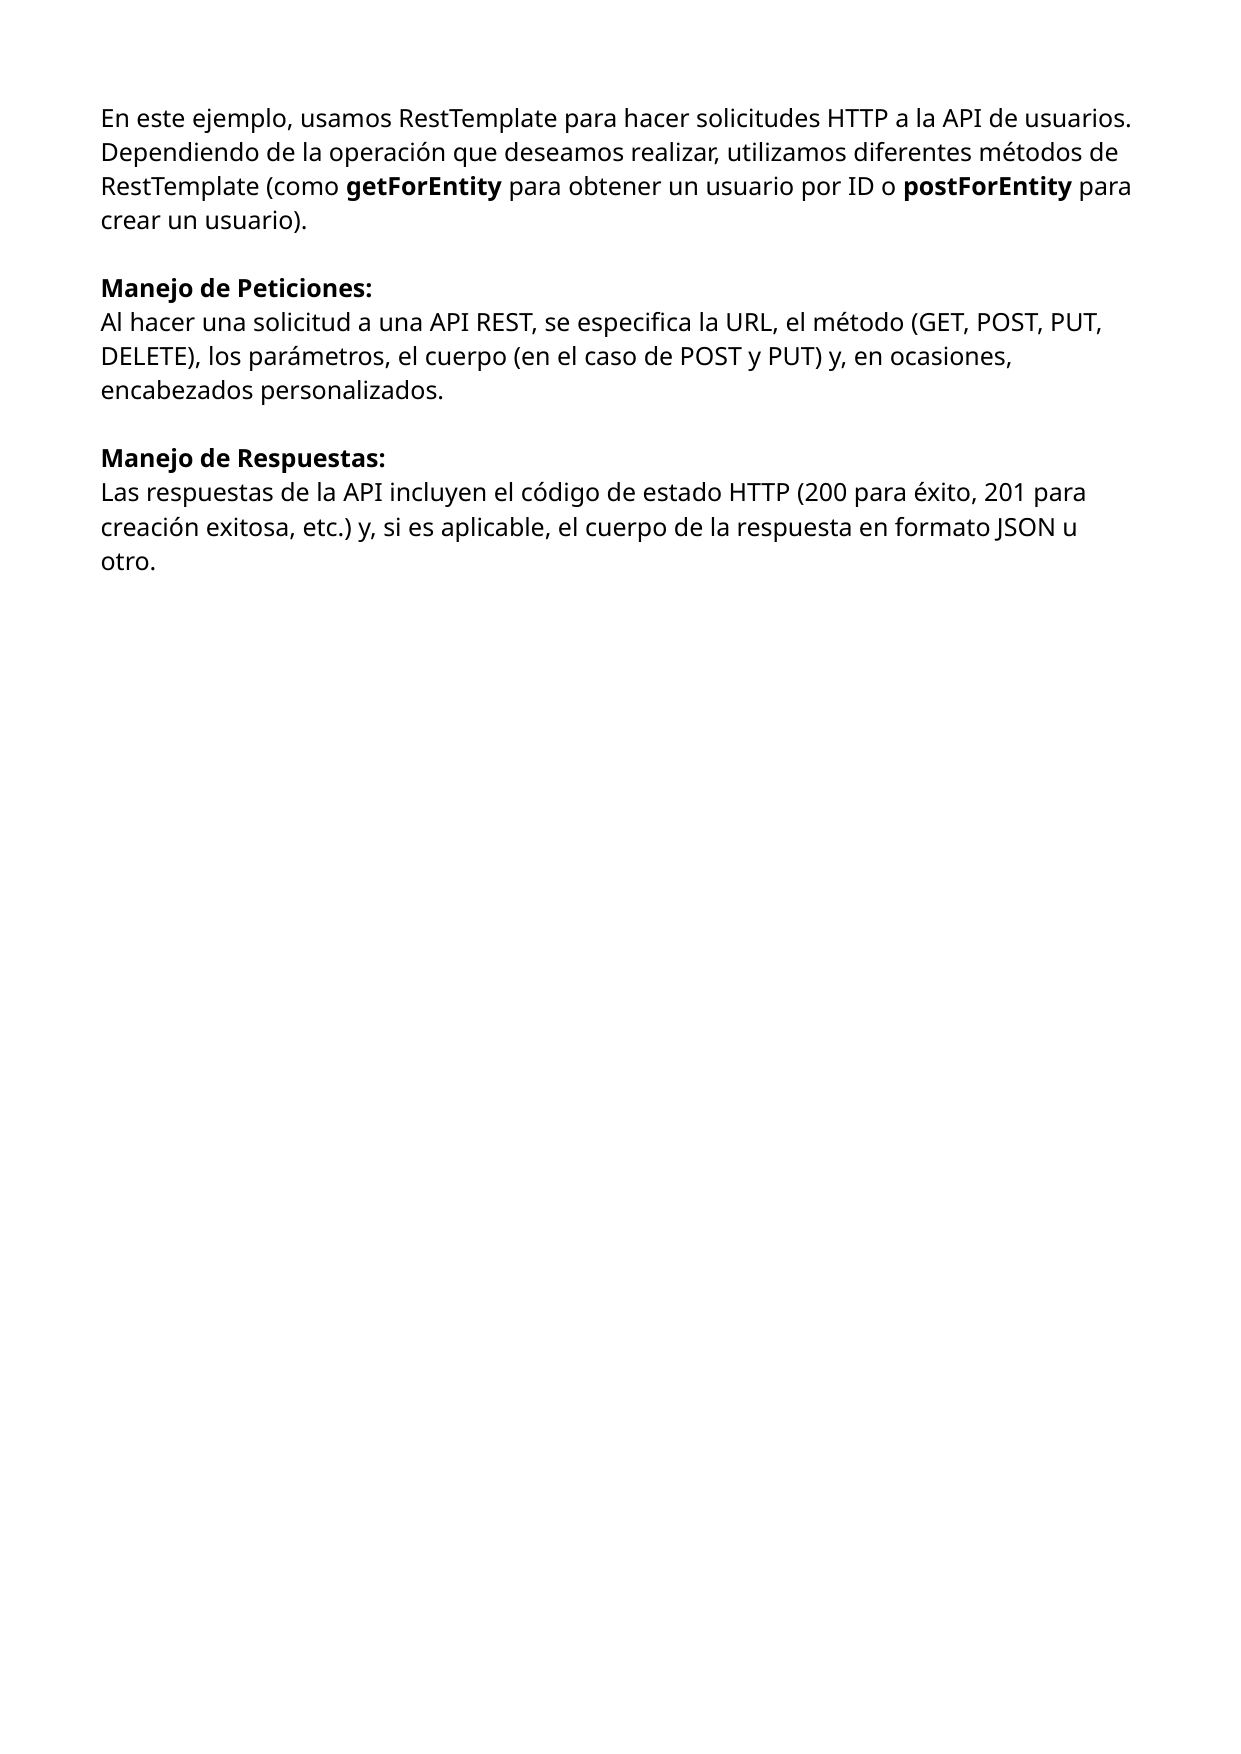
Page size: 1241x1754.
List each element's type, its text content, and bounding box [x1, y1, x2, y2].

text En este ejemplo, usamos RestTemplate para hacer solicitudes HTTP a la API de usuarios. Dependiendo de la operación que deseamos realizar, utilizamos diferentes métodos de RestTemplate (como getForEntity para obtener un usuario por ID o postForEntity para crear un usuario). [100, 100, 1140, 237]
text Manejo de Respuestas: [100, 441, 1140, 475]
text Al hacer una solicitud a una API REST, se especifica la URL, el método (GET, POST, PUT, DELETE), los parámetros, el cuerpo (en el caso de POST y PUT) y, en ocasiones, encabezados personalizados. [100, 305, 1140, 407]
text Las respuestas de la API incluyen el código de estado HTTP (200 para éxito, 201 para creación exitosa, etc.) y, si es aplicable, el cuerpo de la respuesta en formato JSON u otro. [100, 475, 1140, 577]
text Manejo de Peticiones: [100, 271, 1140, 305]
